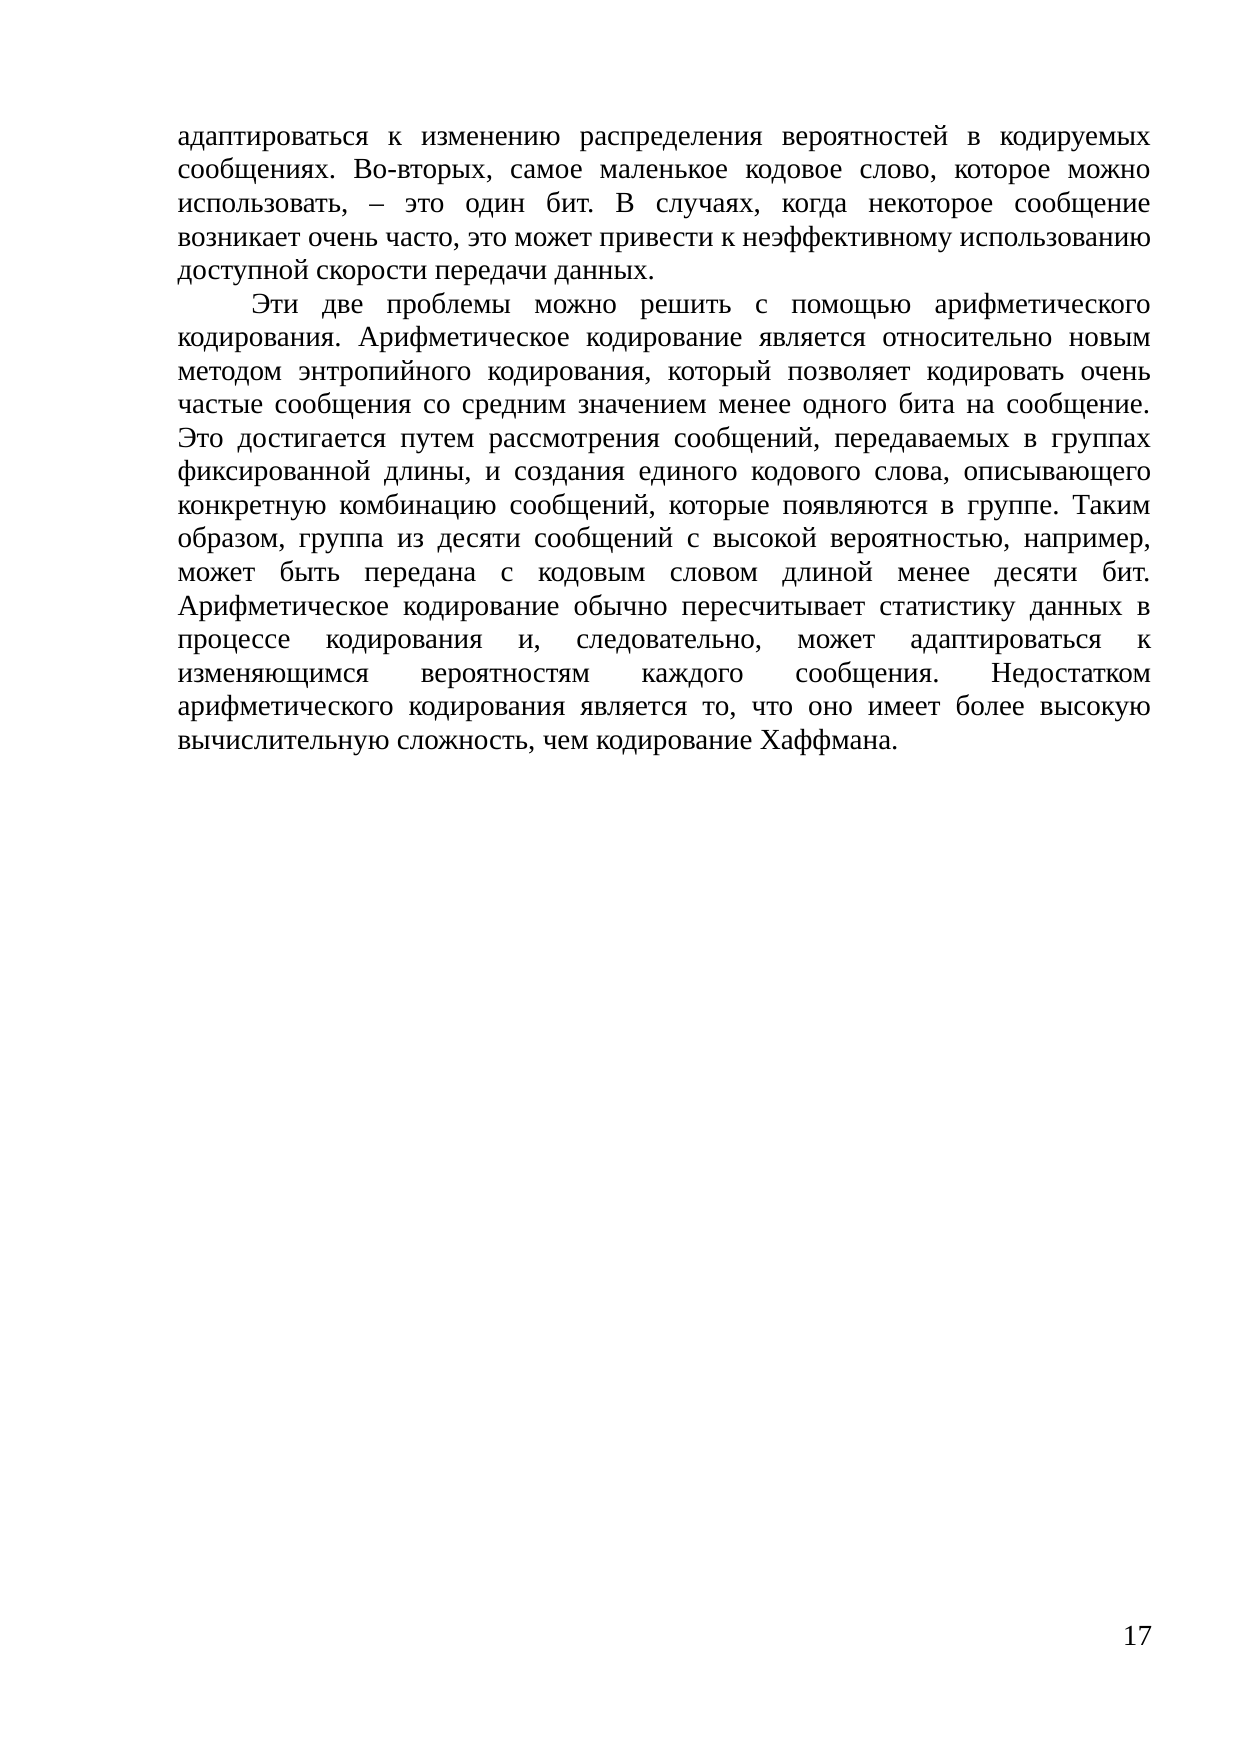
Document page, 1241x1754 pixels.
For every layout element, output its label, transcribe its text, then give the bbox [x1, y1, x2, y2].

text Эти две проблемы можно решить с помощью арифметического кодирования. Арифметическое кодирование является относительно новым методом энтропийного кодирования, который позволяет кодировать очень частые сообщения со средним значением менее одного бита на сообщение. Это достигается путем рассмотрения сообщений, передаваемых в группах фиксированной длины, и создания единого кодового слова, описывающего конкретную комбинацию сообщений, которые появляются в группе. Таким образом, группа из десяти сообщений с высокой вероятностью, например, может быть передана с кодовым словом длиной менее десяти бит. Арифметическое кодирование обычно пересчитывает статистику данных в процессе кодирования и, следовательно, может адаптироваться к изменяющимся вероятностям каждого сообщения. Недостатком арифметического кодирования является то, что оно имеет более высокую вычислительную сложность, чем кодирование Хаффмана. [177, 286, 1152, 755]
text адаптироваться к изменению распределения вероятностей в кодируемых сообщениях. Во-вторых, самое маленькое кодовое слово, которое можно использовать, – это один бит. В случаях, когда некоторое сообщение возникает очень часто, это может привести к неэффективному использованию доступной скорости передачи данных. [177, 118, 1152, 286]
